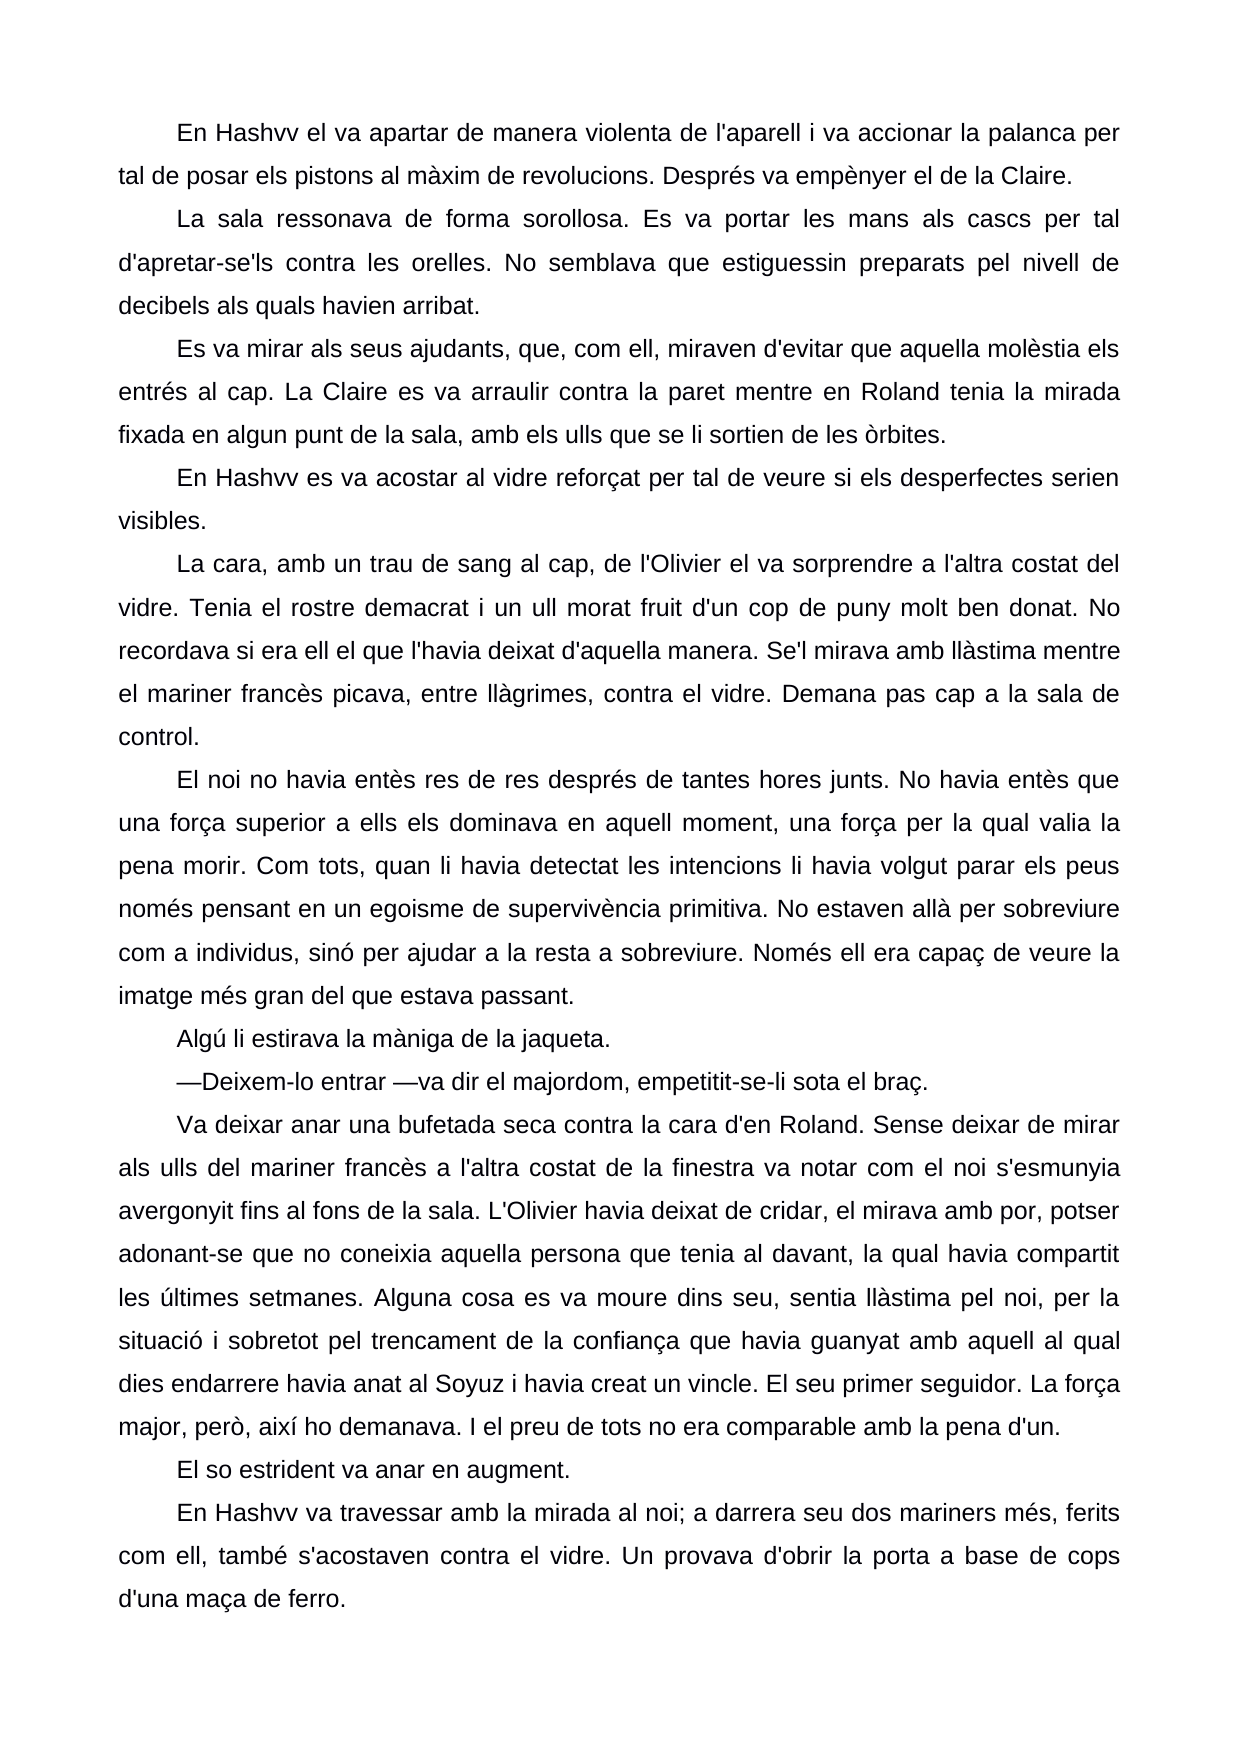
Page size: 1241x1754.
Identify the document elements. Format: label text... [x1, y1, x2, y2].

text La sala ressonava de forma sorollosa. Es va portar les mans als cascs per tal d'apretar-se'ls contra les orelles. No semblava que estiguessin preparats pel nivell de decibels als quals havien arribat. [118, 204, 1122, 319]
text En Hashvv va travessar amb la mirada al noi; a darrera seu dos mariners més, ferits com ell, també s'acostaven contra el vidre. Un provava d'obrir la porta a base de cops d'una maça de ferro. [118, 1498, 1122, 1613]
text —Deixem-lo entrar —va dir el majordom, empetitit-se-li sota el braç. [118, 1067, 1122, 1096]
text En Hashvv es va acostar al vidre reforçat per tal de veure si els desperfectes serien visibles. [118, 463, 1122, 535]
text Va deixar anar una bufetada seca contra la cara d'en Roland. Sense deixar de mirar als ulls del mariner francès a l'altra costat de la finestra va notar com el noi s'esmunyia avergonyit fins al fons de la sala. L'Olivier havia deixat de cridar, el mirava amb por, potser adonant-se que no coneixia aquella persona que tenia al davant, la qual havia compartit les últimes setmanes. Alguna cosa es va moure dins seu, sentia llàstima pel noi, per la situació i sobretot pel trencament de la confiança que havia guanyat amb aquell al qual dies endarrere havia anat al Soyuz i havia creat un vincle. El seu primer seguidor. La força major, però, així ho demanava. I el preu de tots no era comparable amb la pena d'un. [118, 1110, 1122, 1441]
text El noi no havia entès res de res després de tantes hores junts. No havia entès que una força superior a ells els dominava en aquell moment, una força per la qual valia la pena morir. Com tots, quan li havia detectat les intencions li havia volgut parar els peus només pensant en un egoisme de supervivència primitiva. No estaven allà per sobreviure com a individus, sinó per ajudar a la resta a sobreviure. Només ell era capaç de veure la imatge més gran del que estava passant. [118, 765, 1122, 1009]
text En Hashvv el va apartar de manera violenta de l'aparell i va accionar la palanca per tal de posar els pistons al màxim de revolucions. Després va empènyer el de la Claire. [118, 118, 1122, 190]
text Algú li estirava la màniga de la jaqueta. [118, 1024, 1122, 1052]
text La cara, amb un trau de sang al cap, de l'Olivier el va sorprendre a l'altra costat del vidre. Tenia el rostre demacrat i un ull morat fruit d'un cop de puny molt ben donat. No recordava si era ell el que l'havia deixat d'aquella manera. Se'l mirava amb llàstima mentre el mariner francès picava, entre llàgrimes, contra el vidre. Demana pas cap a la sala de control. [118, 549, 1122, 751]
text Es va mirar als seus ajudants, que, com ell, miraven d'evitar que aquella molèstia els entrés al cap. La Claire es va arraulir contra la paret mentre en Roland tenia la mirada fixada en algun punt de la sala, amb els ulls que se li sortien de les òrbites. [118, 334, 1122, 449]
text El so estrident va anar en augment. [118, 1455, 1122, 1484]
